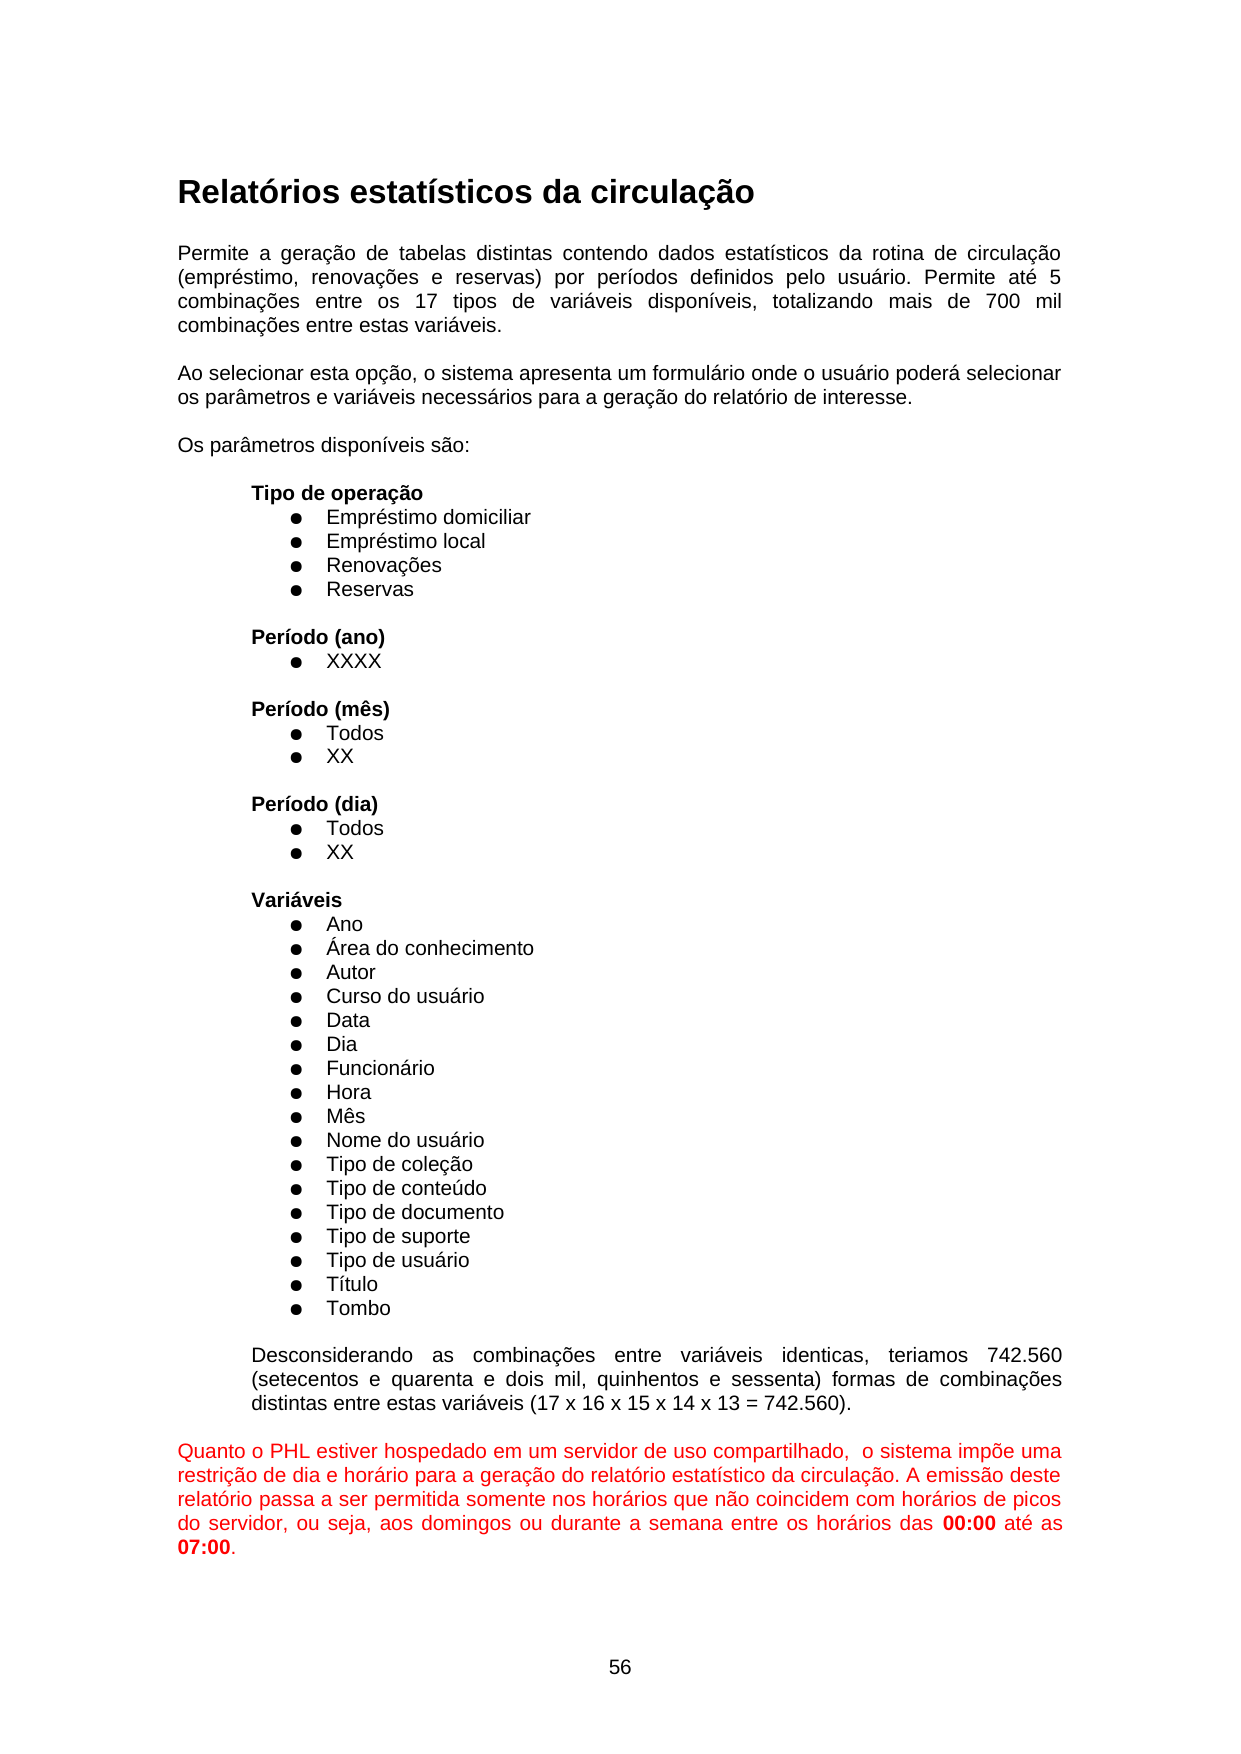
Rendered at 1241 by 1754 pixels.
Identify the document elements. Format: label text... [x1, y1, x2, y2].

list Todos [288, 816, 1063, 840]
list Tipo de conteúdo [288, 1176, 1063, 1199]
list Mês [288, 1104, 1063, 1128]
list XX [288, 840, 1063, 864]
list XX [288, 744, 1063, 768]
list XXXX [288, 648, 1063, 672]
list Dia [288, 1032, 1063, 1056]
list Tombo [288, 1295, 1063, 1319]
list Ano [288, 912, 1063, 936]
text Período (ano) [251, 624, 1063, 648]
list Tipo de suporte [288, 1223, 1063, 1247]
text Quanto o PHL estiver hospedado em um servidor de uso compartilhado, o sistema impõe uma restrição de dia e horário para a geração do relatório estatístico da circulação. A emissão deste relatório passa a ser permitida somente nos horários que não coincidem com horários de picos do servidor, ou seja, aos domingos ou durante a semana entre os horários das 00:00 até as 07:00. [177, 1439, 1063, 1559]
list Funcionário [288, 1056, 1063, 1080]
list Área do conhecimento [288, 936, 1063, 960]
subtitle Relatórios estatísticos da circulação [177, 173, 1063, 211]
list Título [288, 1271, 1063, 1295]
list Empréstimo domiciliar [288, 505, 1063, 529]
list Curso do usuário [288, 984, 1063, 1008]
list Tipo de coleção [288, 1152, 1063, 1176]
text Variáveis [251, 888, 1063, 912]
list Nome do usuário [288, 1128, 1063, 1152]
text Período (mês) [251, 696, 1063, 720]
list Reservas [288, 577, 1063, 601]
list Tipo de documento [288, 1199, 1063, 1223]
text Os parâmetros disponíveis são: [177, 433, 1063, 457]
list Data [288, 1008, 1063, 1032]
text Período (dia) [251, 792, 1063, 816]
list Renovações [288, 553, 1063, 577]
list Todos [288, 720, 1063, 744]
text Ao selecionar esta opção, o sistema apresenta um formulário onde o usuário poderá selecionar os parâmetros e variáveis necessários para a geração do relatório de interesse. [177, 361, 1063, 409]
list Tipo de usuário [288, 1247, 1063, 1271]
list Autor [288, 960, 1063, 984]
text Permite a geração de tabelas distintas contendo dados estatísticos da rotina de circulação (empréstimo, renovações e reservas) por períodos definidos pelo usuário. Permite até 5 combinações entre os 17 tipos de variáveis disponíveis, totalizando mais de 700 mil combinações entre estas variáveis. [177, 241, 1063, 337]
list Hora [288, 1080, 1063, 1104]
text Tipo de operação [251, 481, 1063, 505]
text Desconsiderando as combinações entre variáveis identicas, teriamos 742.560 (setecentos e quarenta e dois mil, quinhentos e sessenta) formas de combinações distintas entre estas variáveis (17 x 16 x 15 x 14 x 13 = 742.560). [251, 1343, 1063, 1415]
list Empréstimo local [288, 529, 1063, 553]
